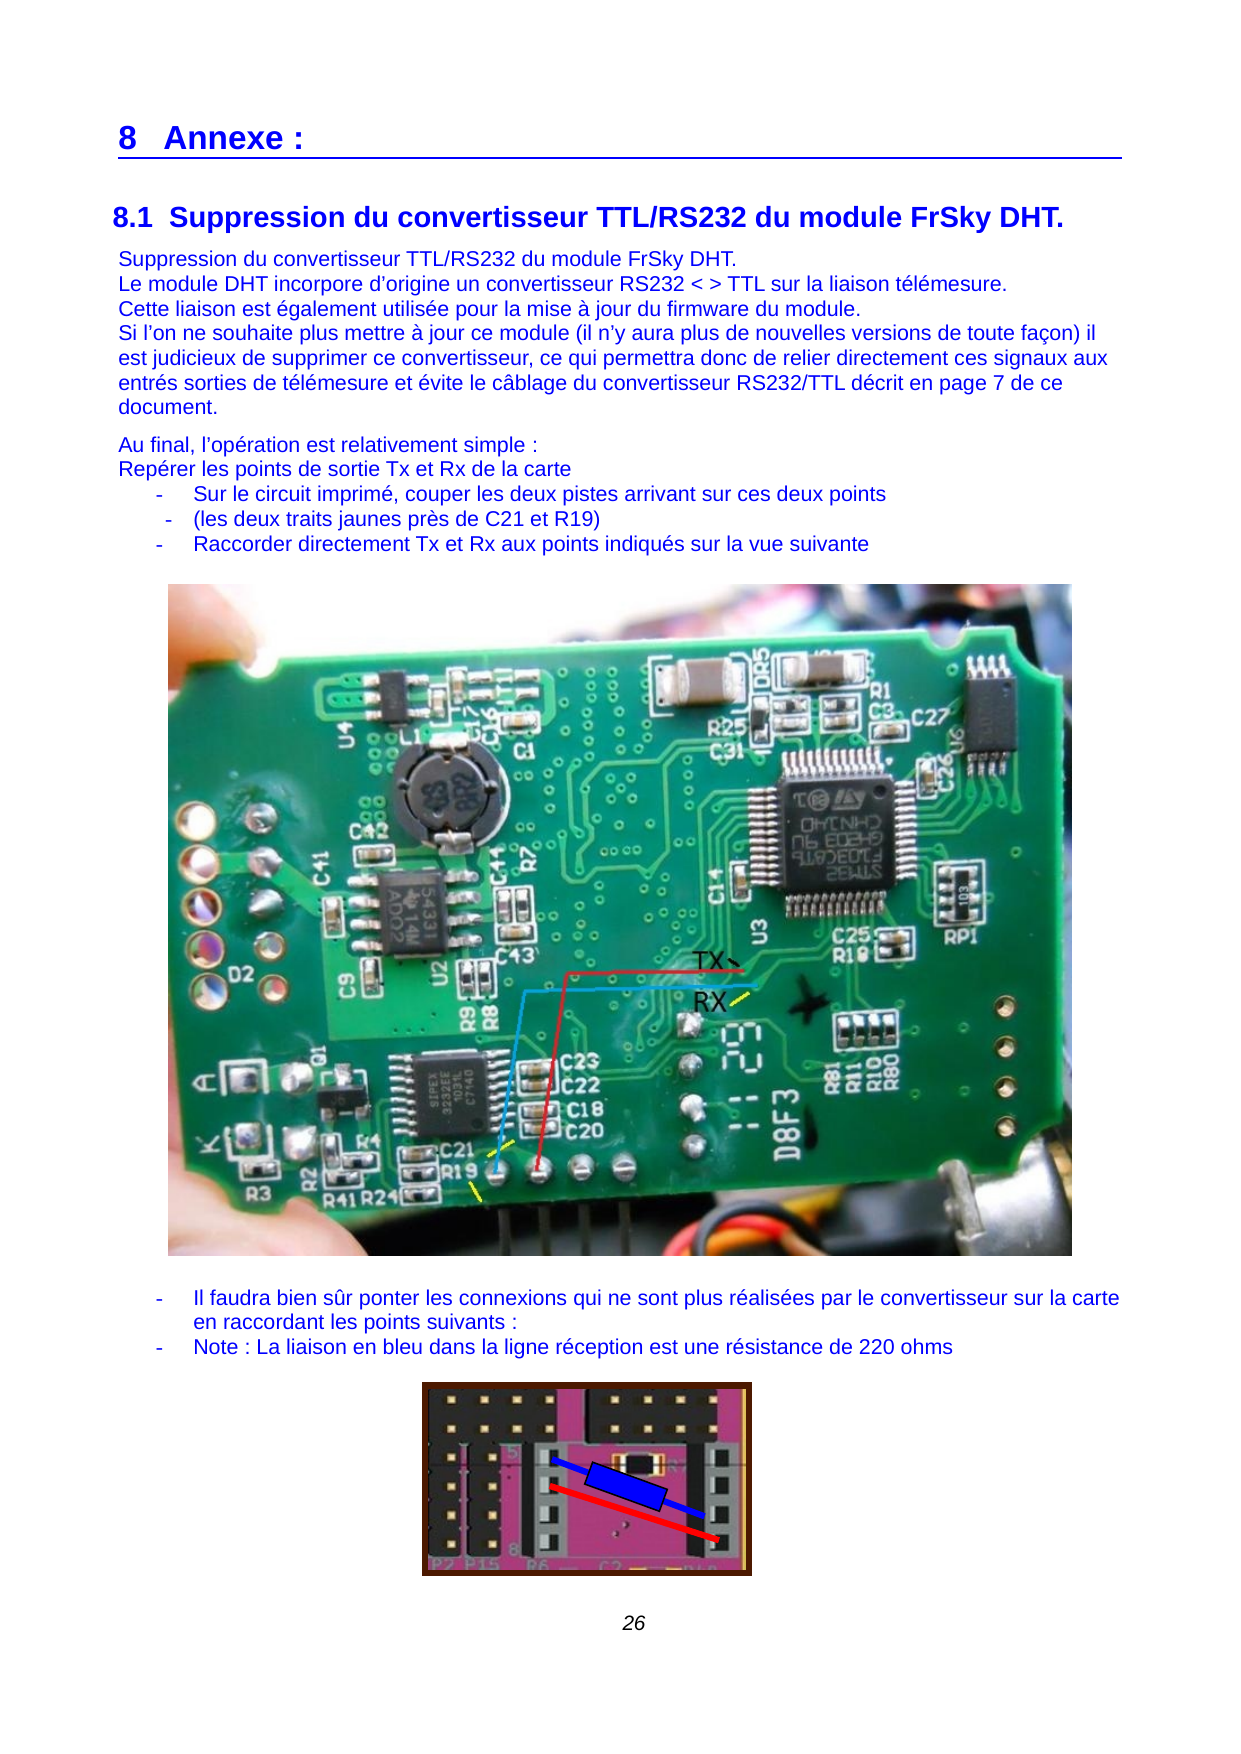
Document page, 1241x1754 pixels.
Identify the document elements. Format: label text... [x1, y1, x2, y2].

list Note : La liaison en bleu dans la ligne réception est une résistance de 220 ohms [156, 1334, 1122, 1359]
list Il faudra bien sûr ponter les connexions qui ne sont plus réalisées par le convertisseur sur la carte en raccordant les points suivants : [156, 1285, 1122, 1334]
text Le module DHT incorpore d’origine un convertisseur RS232 < > TTL sur la liaison télémesure. [118, 271, 1122, 296]
subtitle 8.1 Suppression du convertisseur TTL/RS232 du module FrSky DHT. [112, 201, 1122, 234]
list Raccorder directement Tx et Rx aux points indiqués sur la vue suivante [156, 531, 1122, 556]
text Si l’on ne souhaite plus mettre à jour ce module (il n’y aura plus de nouvelles versions de toute façon) il est judicieux de supprimer ce convertisseur, ce qui permettra donc de relier directement ces signaux aux entrés sorties de télémesure et évite le câblage du convertisseur RS232/TTL décrit en page 7 de ce document. [118, 321, 1122, 419]
text Cette liaison est également utilisée pour la mise à jour du firmware du module. [118, 296, 1122, 321]
text Suppression du convertisseur TTL/RS232 du module FrSky DHT. [118, 246, 1122, 271]
picture [166, 581, 1074, 1259]
picture [428, 1389, 746, 1569]
text Au final, l’opération est relativement simple : [118, 432, 1122, 456]
text Repérer les points de sortie Tx et Rx de la carte [118, 456, 1122, 481]
subtitle 8 Annexe : [118, 118, 1122, 157]
list Sur le circuit imprimé, couper les deux pistes arrivant sur ces deux points [156, 481, 1122, 506]
list (les deux traits jaunes près de C21 et R19) [165, 506, 1122, 531]
